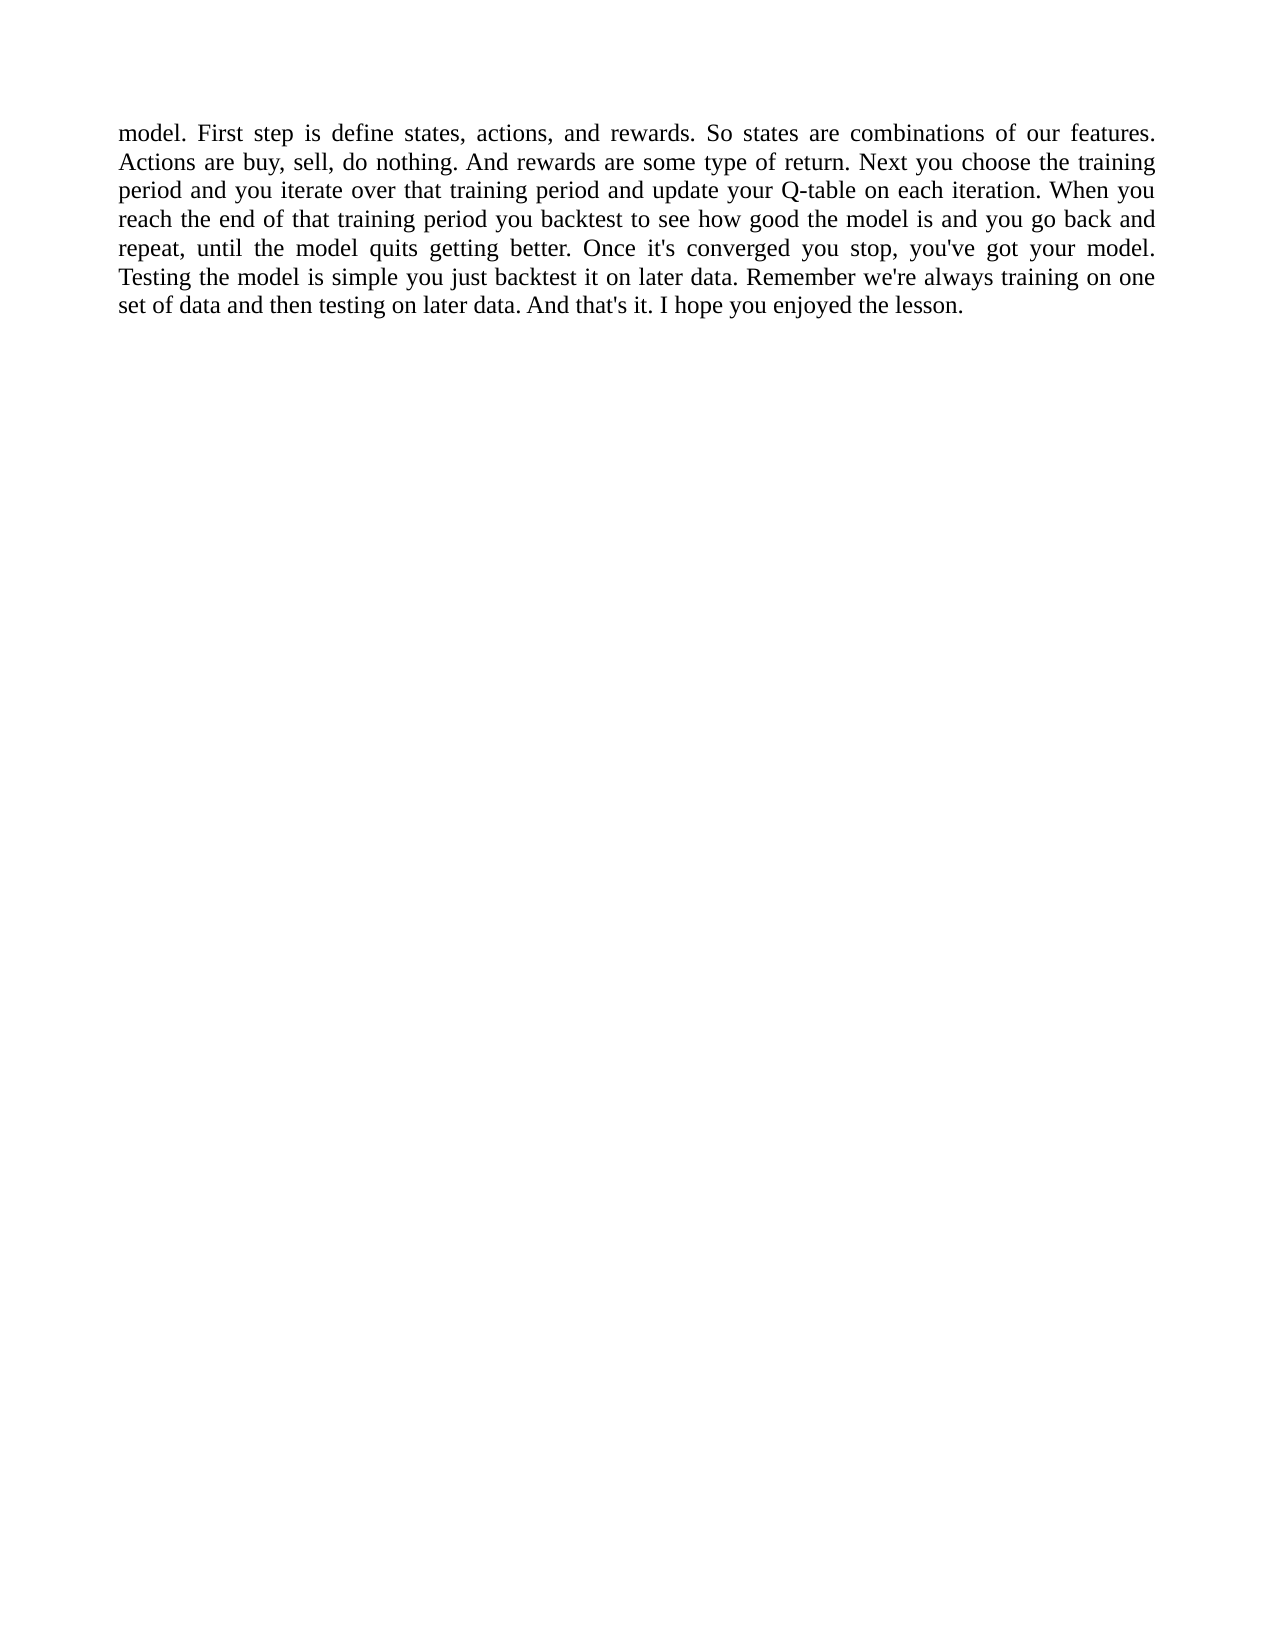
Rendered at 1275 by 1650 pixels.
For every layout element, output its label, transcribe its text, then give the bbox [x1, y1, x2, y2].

text model. First step is define states, actions, and rewards. So states are combinations of our features. Actions are buy, sell, do nothing. And rewards are some type of return. Next you choose the training period and you iterate over that training period and update your Q-table on each iteration. When you reach the end of that training period you backtest to see how good the model is and you go back and repeat, until the model quits getting better. Once it's converged you stop, you've got your model. Testing the model is simple you just backtest it on later data. Remember we're always training on one set of data and then testing on later data. And that's it. I hope you enjoyed the lesson. [118, 118, 1157, 319]
